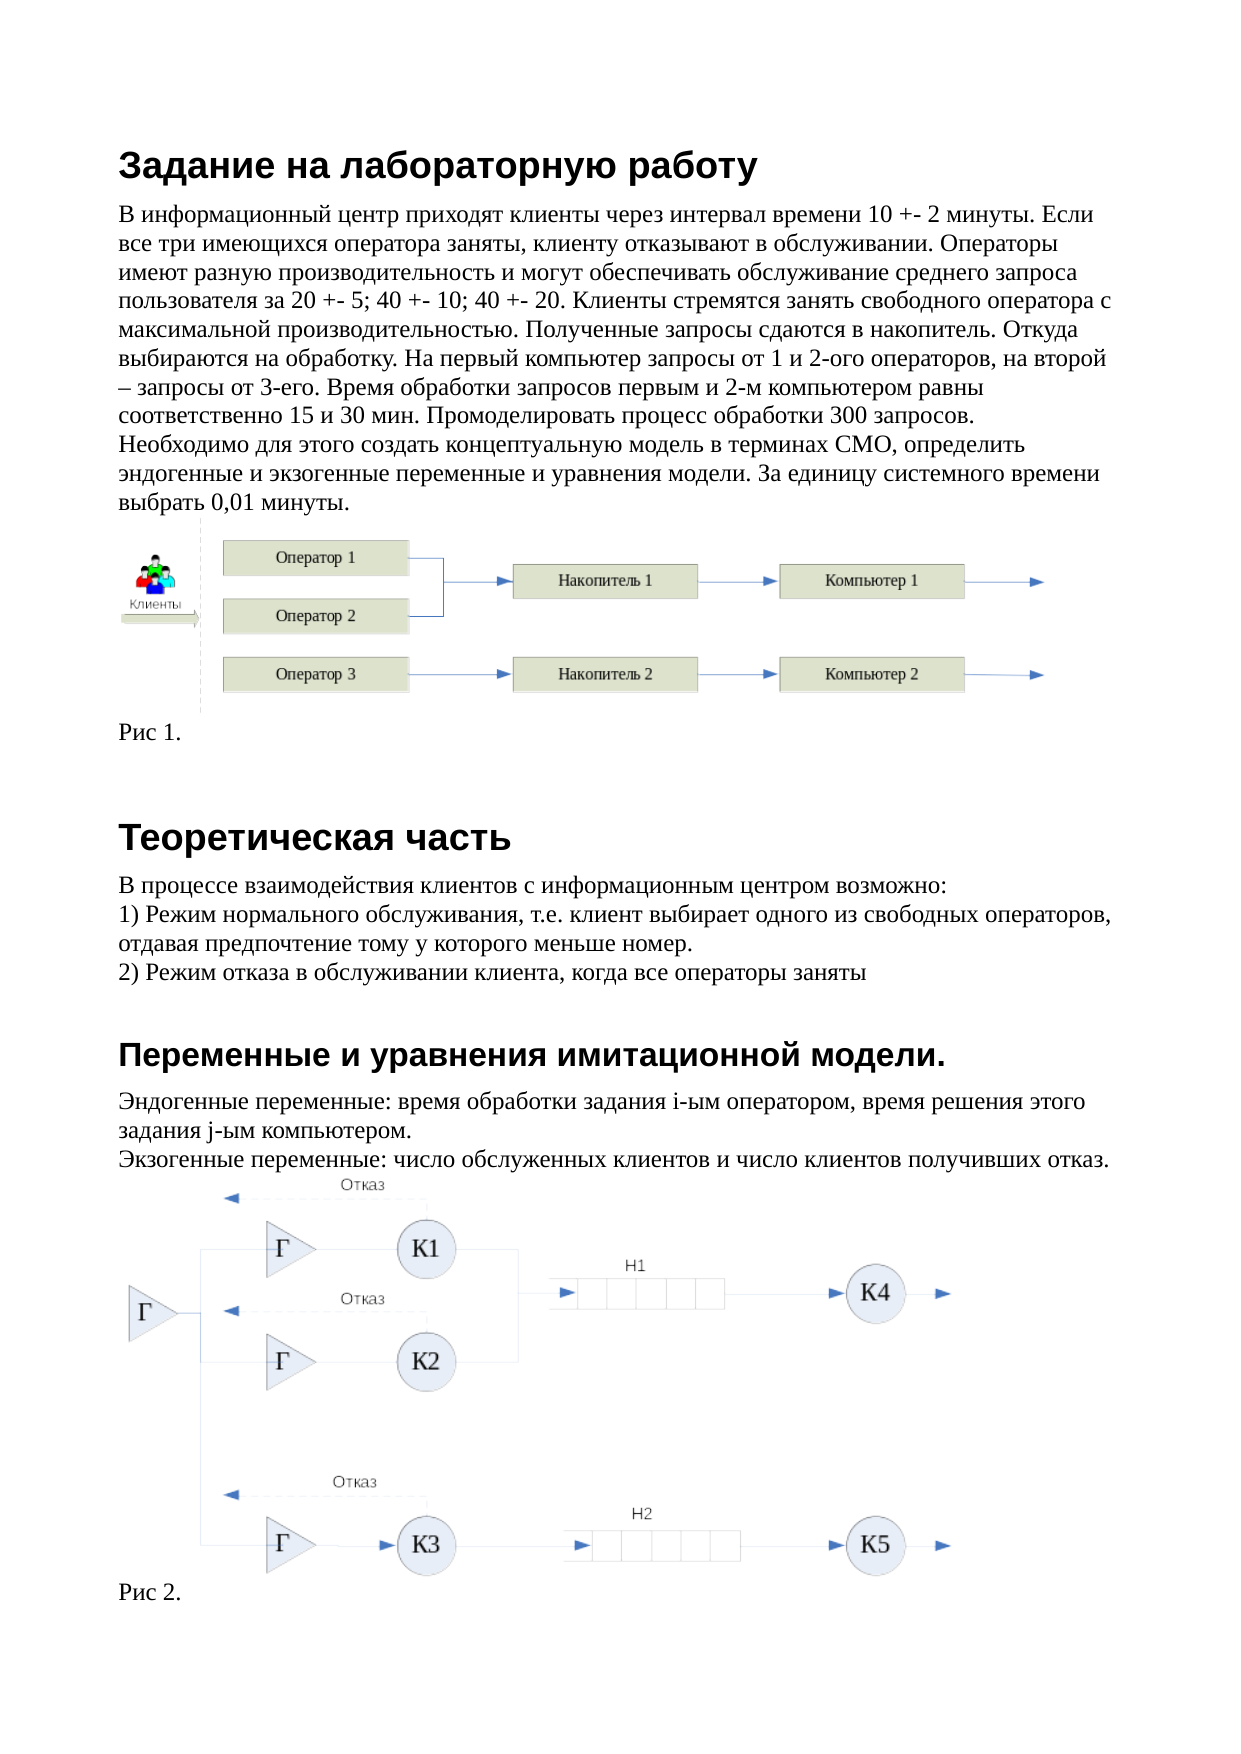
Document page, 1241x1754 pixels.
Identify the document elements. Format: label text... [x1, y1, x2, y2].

text Рис 2. [118, 1577, 1122, 1606]
text Эндогенные переменные: время обработки задания i-ым оператором, время решения этого задания j-ым компьютером. [118, 1086, 1122, 1144]
text Рис 1. [118, 717, 1122, 746]
text В процессе взаимодействия клиентов с информационным центром возможно: [118, 871, 1122, 899]
text Экзогенные переменные: число обслуженных клиентов и число клиентов получивших отказ. [118, 1144, 1122, 1173]
subtitle Теоретическая часть [118, 771, 1122, 858]
text В информационный центр приходят клиенты через интервал времени 10 +- 2 минуты. Если все три имеющихся оператора заняты, клиенту отказывают в обслуживании. Операторы имеют разную производительность и могут обеспечивать обслуживание среднего запроса пользователя за 20 +- 5; 40 +- 10; 40 +- 20. Клиенты стремятся занять свободного оператора с максимальной производительностью. Полученные запросы сдаются в накопитель. Откуда выбираются на обработку. На первый компьютер запросы от 1 и 2-ого операторов, на второй – запросы от 3-его. Время обработки запросов первым и 2-м компьютером равны соответственно 15 и 30 мин. Промоделировать процесс обработки 300 запросов. [118, 199, 1122, 429]
text 1) Режим нормального обслуживания, т.е. клиент выбирает одного из свободных операторов, отдавая предпочтение тому у которого меньше номер. [118, 899, 1122, 957]
subtitle Задание на лабораторную работу [118, 143, 1122, 187]
text 2) Режим отказа в обслуживании клиента, когда все операторы заняты [118, 957, 1122, 986]
subtitle Переменные и уравнения имитационной модели. [118, 1035, 1122, 1074]
text Необходимо для этого создать концептуальную модель в терминах СМО, определить эндогенные и экзогенные переменные и уравнения модели. За единицу системного времени выбрать 0,01 минуты. [118, 429, 1122, 516]
